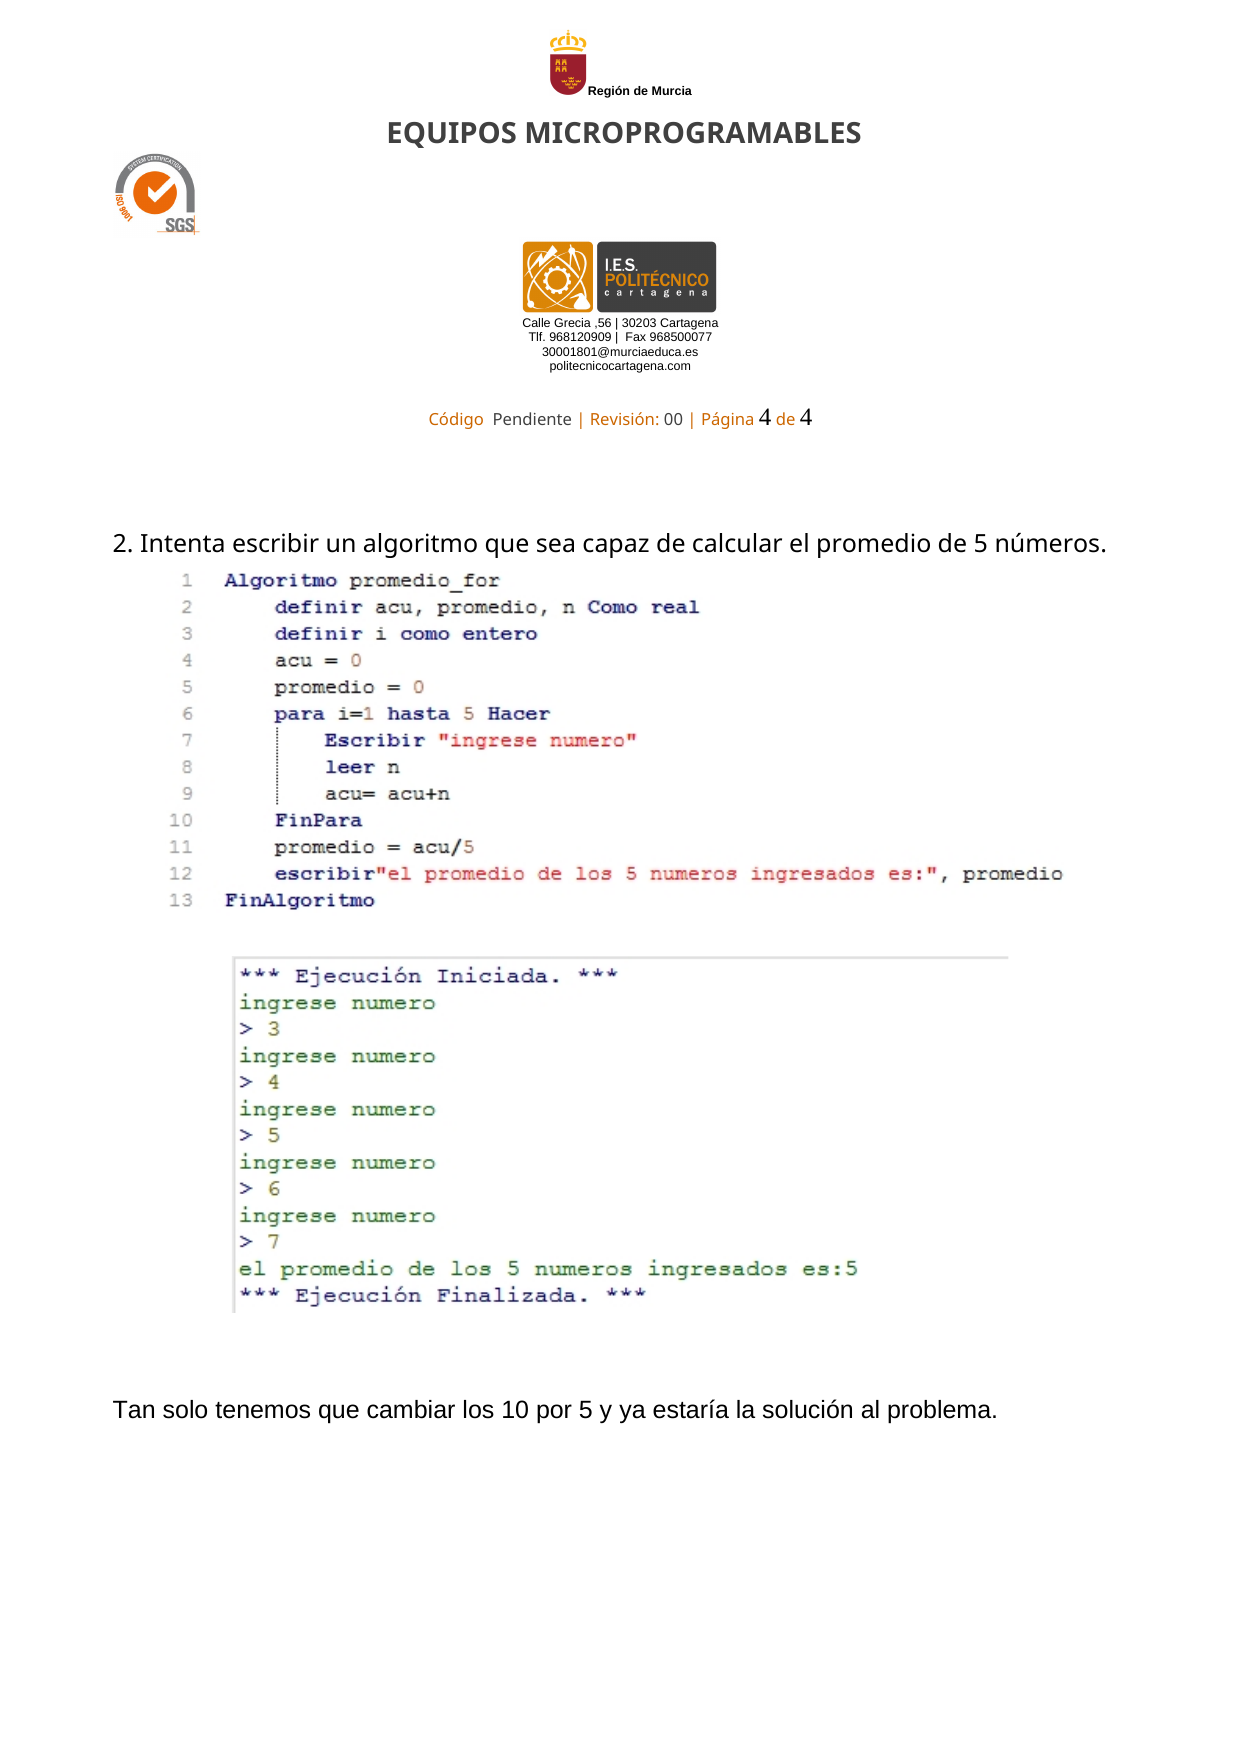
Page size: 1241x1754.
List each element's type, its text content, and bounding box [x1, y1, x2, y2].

picture [164, 571, 1076, 916]
picture [231, 956, 1009, 1313]
text Tan solo tenemos que cambiar los 10 por 5 y ya estaría la solución al problema. [112, 1396, 1128, 1424]
text 2. Intenta escribir un algoritmo que sea capaz de calcular el promedio de 5 números. [112, 525, 1128, 559]
picture [112, 151, 202, 238]
picture [519, 237, 721, 316]
